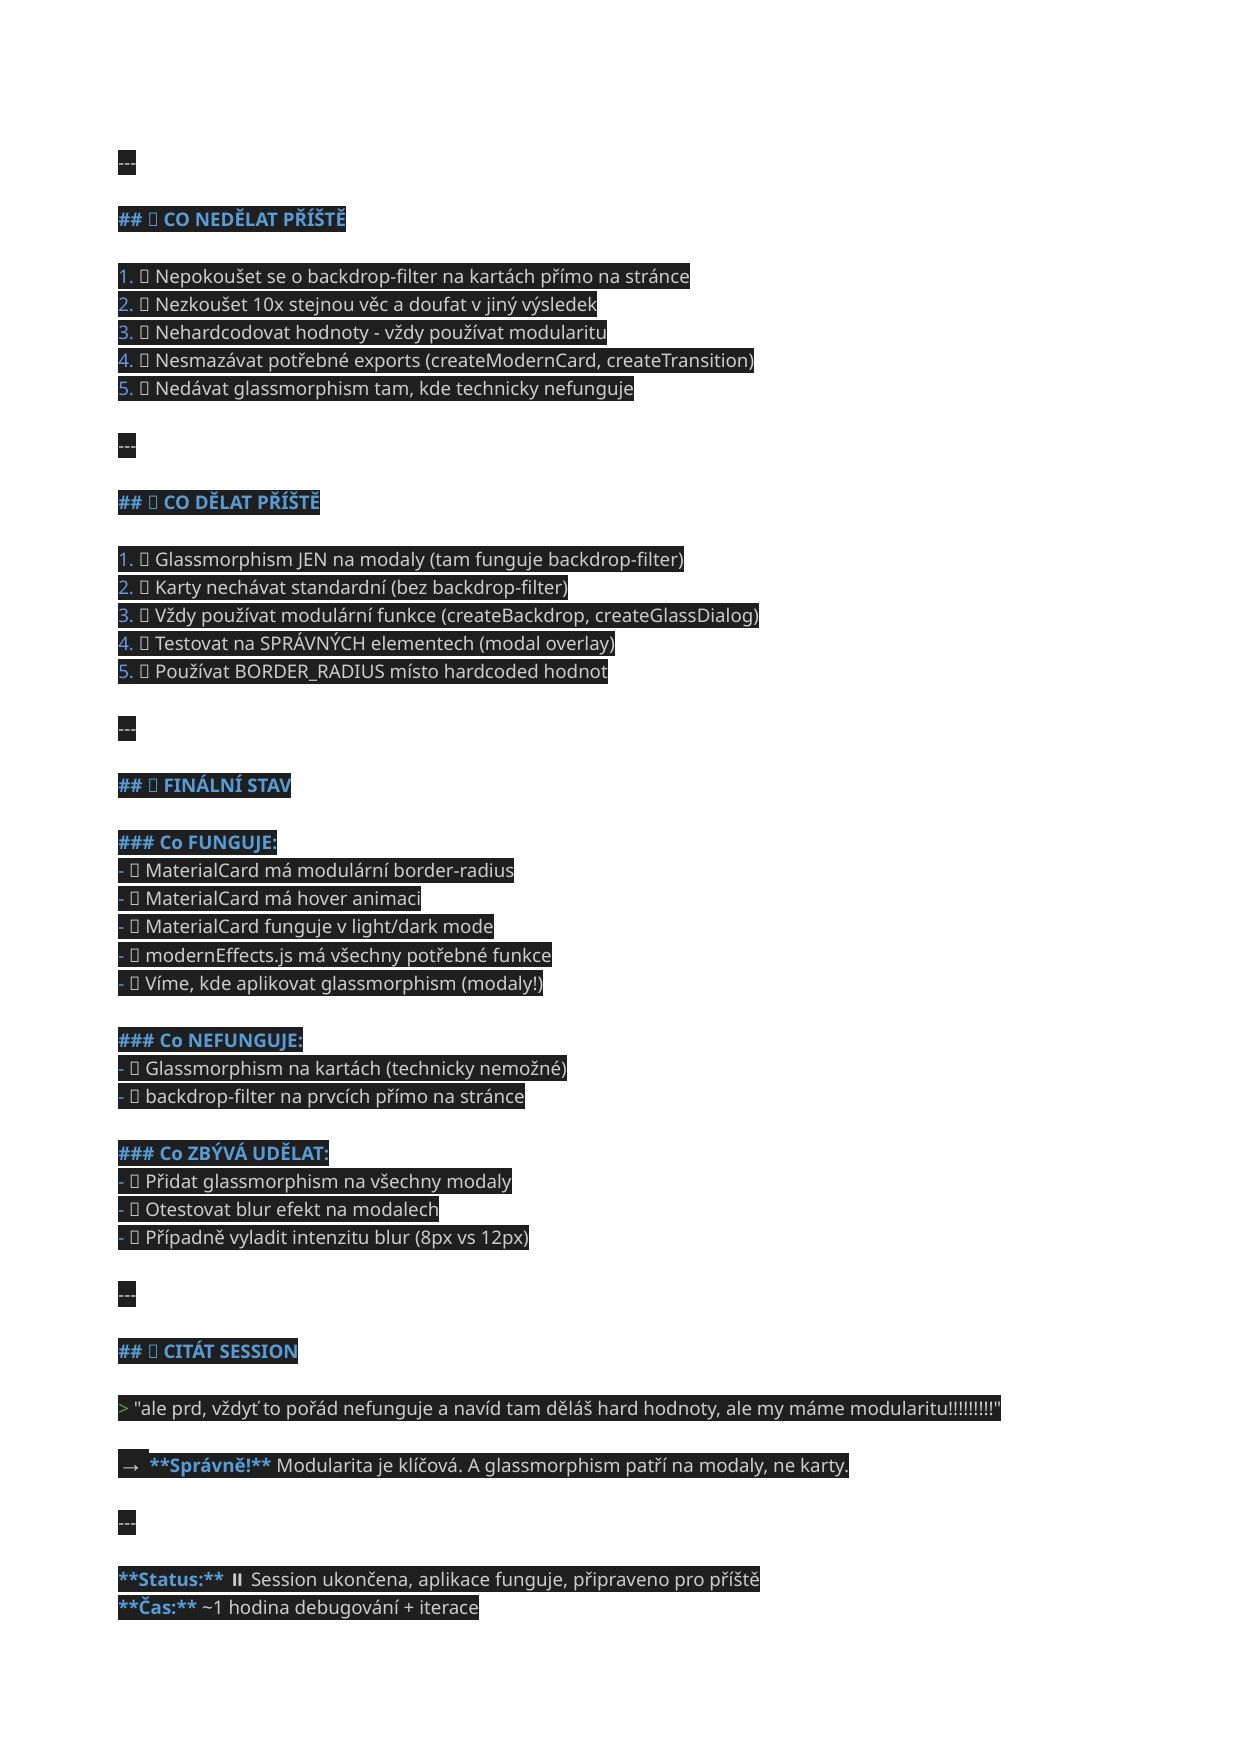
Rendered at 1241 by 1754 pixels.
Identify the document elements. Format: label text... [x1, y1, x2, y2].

text - ✅ MaterialCard funguje v light/dark mode [118, 911, 1122, 939]
text - ✅ MaterialCard má hover animaci [118, 883, 1122, 911]
text 5. ✅ Používat BORDER_RADIUS místo hardcoded hodnot [118, 656, 1122, 684]
text → **Správně!** Modularita je klíčová. A glassmorphism patří na modaly, ne karty. [118, 1449, 1122, 1478]
text 2. ❌ Nezkoušet 10x stejnou věc a doufat v jiný výsledek [118, 289, 1122, 317]
text 4. ✅ Testovat na SPRÁVNÝCH elementech (modal overlay) [118, 628, 1122, 656]
text - ❌ Glassmorphism na kartách (technicky nemožné) [118, 1052, 1122, 1081]
text --- [118, 430, 1122, 458]
text - ✅ modernEffects.js má všechny potřebné funkce [118, 939, 1122, 967]
text 5. ❌ Nedávat glassmorphism tam, kde technicky nefunguje [118, 373, 1122, 401]
text > "ale prd, vždyť to pořád nefunguje a navíd tam děláš hard hodnoty, ale my máme modularitu!!!!!!!!!" [118, 1392, 1122, 1421]
text - ✅ MaterialCard má modulární border-radius [118, 855, 1122, 883]
text --- [118, 713, 1122, 741]
text 3. ❌ Nehardcodovat hodnoty - vždy používat modularitu [118, 317, 1122, 345]
text - 🔲 Přidat glassmorphism na všechny modaly [118, 1166, 1122, 1194]
text - 🔲 Otestovat blur efekt na modalech [118, 1194, 1122, 1222]
text **Status:** ⏸️ Session ukončena, aplikace funguje, připraveno pro příště [118, 1564, 1122, 1592]
text 1. ✅ Glassmorphism JEN na modaly (tam funguje backdrop-filter) [118, 544, 1122, 572]
text - ✅ Víme, kde aplikovat glassmorphism (modaly!) [118, 967, 1122, 996]
text - ❌ backdrop-filter na prvcích přímo na stránce [118, 1081, 1122, 1109]
text --- [118, 1279, 1122, 1307]
text ## 💬 CITÁT SESSION [118, 1336, 1122, 1364]
text ### Co FUNGUJE: [118, 827, 1122, 855]
text ## ✅ CO DĚLAT PŘÍŠTĚ [118, 487, 1122, 515]
text --- [118, 147, 1122, 175]
text 3. ✅ Vždy používat modulární funkce (createBackdrop, createGlassDialog) [118, 600, 1122, 628]
text ## 🎯 FINÁLNÍ STAV [118, 770, 1122, 798]
text 2. ✅ Karty nechávat standardní (bez backdrop-filter) [118, 572, 1122, 600]
text ### Co NEFUNGUJE: [118, 1024, 1122, 1052]
text - 🔲 Případně vyladit intenzitu blur (8px vs 12px) [118, 1222, 1122, 1250]
text 1. ❌ Nepokoušet se o backdrop-filter na kartách přímo na stránce [118, 261, 1122, 289]
text **Čas:** ~1 hodina debugování + iterace [118, 1592, 1122, 1620]
text --- [118, 1507, 1122, 1535]
text ## 🚫 CO NEDĚLAT PŘÍŠTĚ [118, 204, 1122, 232]
text 4. ❌ Nesmazávat potřebné exports (createModernCard, createTransition) [118, 345, 1122, 373]
text ### Co ZBÝVÁ UDĚLAT: [118, 1137, 1122, 1166]
